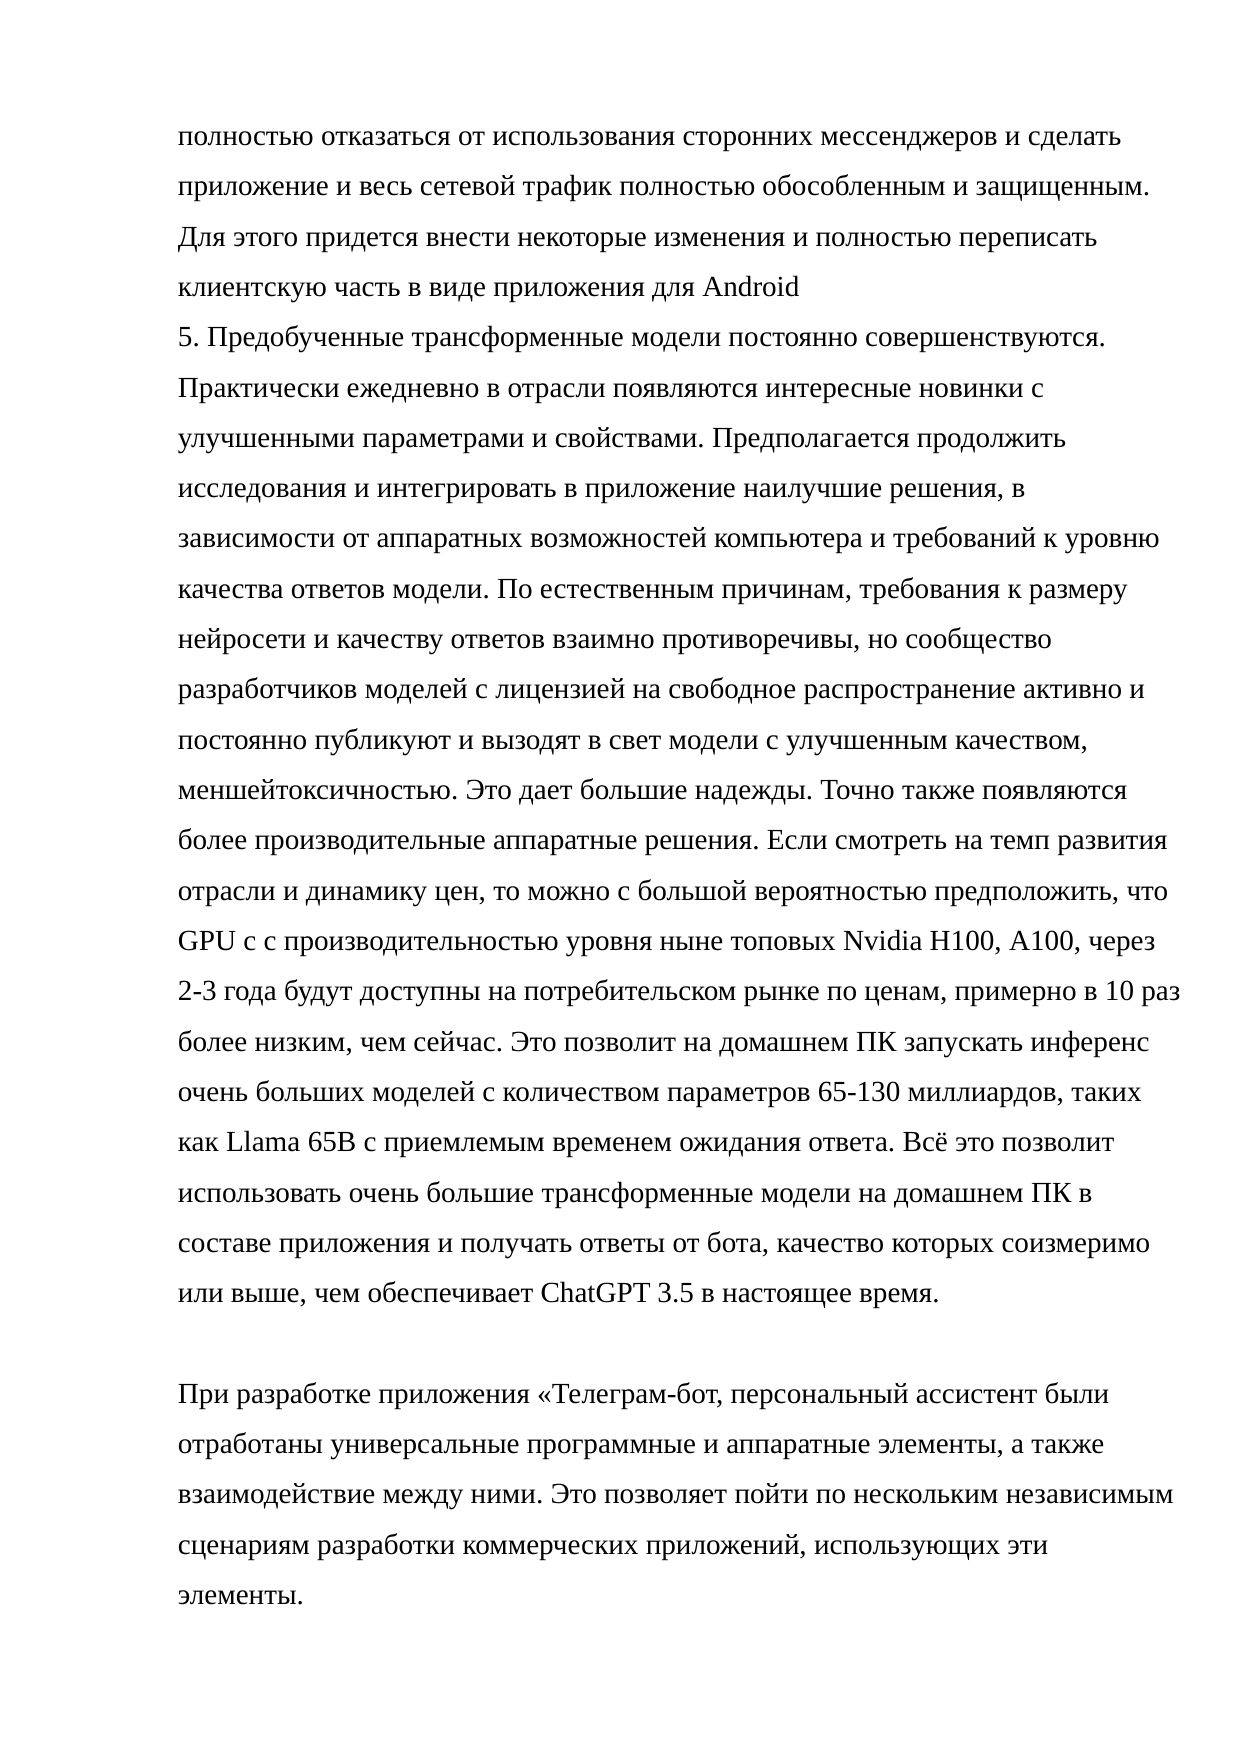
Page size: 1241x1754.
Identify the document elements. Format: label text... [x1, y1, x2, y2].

text полностью отказаться от использования сторонних мессенджеров и сделать приложение и весь сетевой трафик полностью обособленным и защищенным. Для этого придется внести некоторые изменения и полностью переписать клиентскую часть в виде приложения для Android [178, 118, 1182, 303]
text 5. Предобученные трансформенные модели постоянно совершенствуются. Практически ежедневно в отрасли появляются интересные новинки с улучшенными параметрами и свойствами. Предполагается продолжить исследования и интегрировать в приложение наилучшие решения, в зависимости от аппаратных возможностей компьютера и требований к уровню качества ответов модели. По естественным причинам, требования к размеру нейросети и качеству ответов взаимно противоречивы, но сообщество разработчиков моделей с лицензией на свободное распространение активно и постоянно публикуют и вызодят в свет модели с улучшенным качеством, меншейтоксичностью. Это дает большие надежды. Точно также появляются более производительные аппаратные решения. Если смотреть на темп развития отрасли и динамику цен, то можно с большой вероятностью предположить, что GPU c с производительностью уровня ныне топовых Nvidia H100, А100, через 2-3 года будут доступны на потребительском рынке по ценам, примерно в 10 раз более низким, чем сейчас. Это позволит на домашнем ПК запускать инференс очень больших моделей с количеством параметров 65-130 миллиардов, таких как Llama 65B c приемлемым временем ожидания ответа. Всё это позволит использовать очень большие трансформенные модели на домашнем ПК в составе приложения и получать ответы от бота, качество которых соизмеримо или выше, чем обеспечивает ChatGPT 3.5 в настоящее время. [178, 319, 1182, 1309]
text При разработке приложения «Телеграм-бот, персональный ассистент были отработаны универсальные программные и аппаратные элементы, а также взаимодействие между ними. Это позволяет пойти по нескольким независимым сценариям разработки коммерческих приложений, использующих эти элементы. [178, 1376, 1182, 1611]
